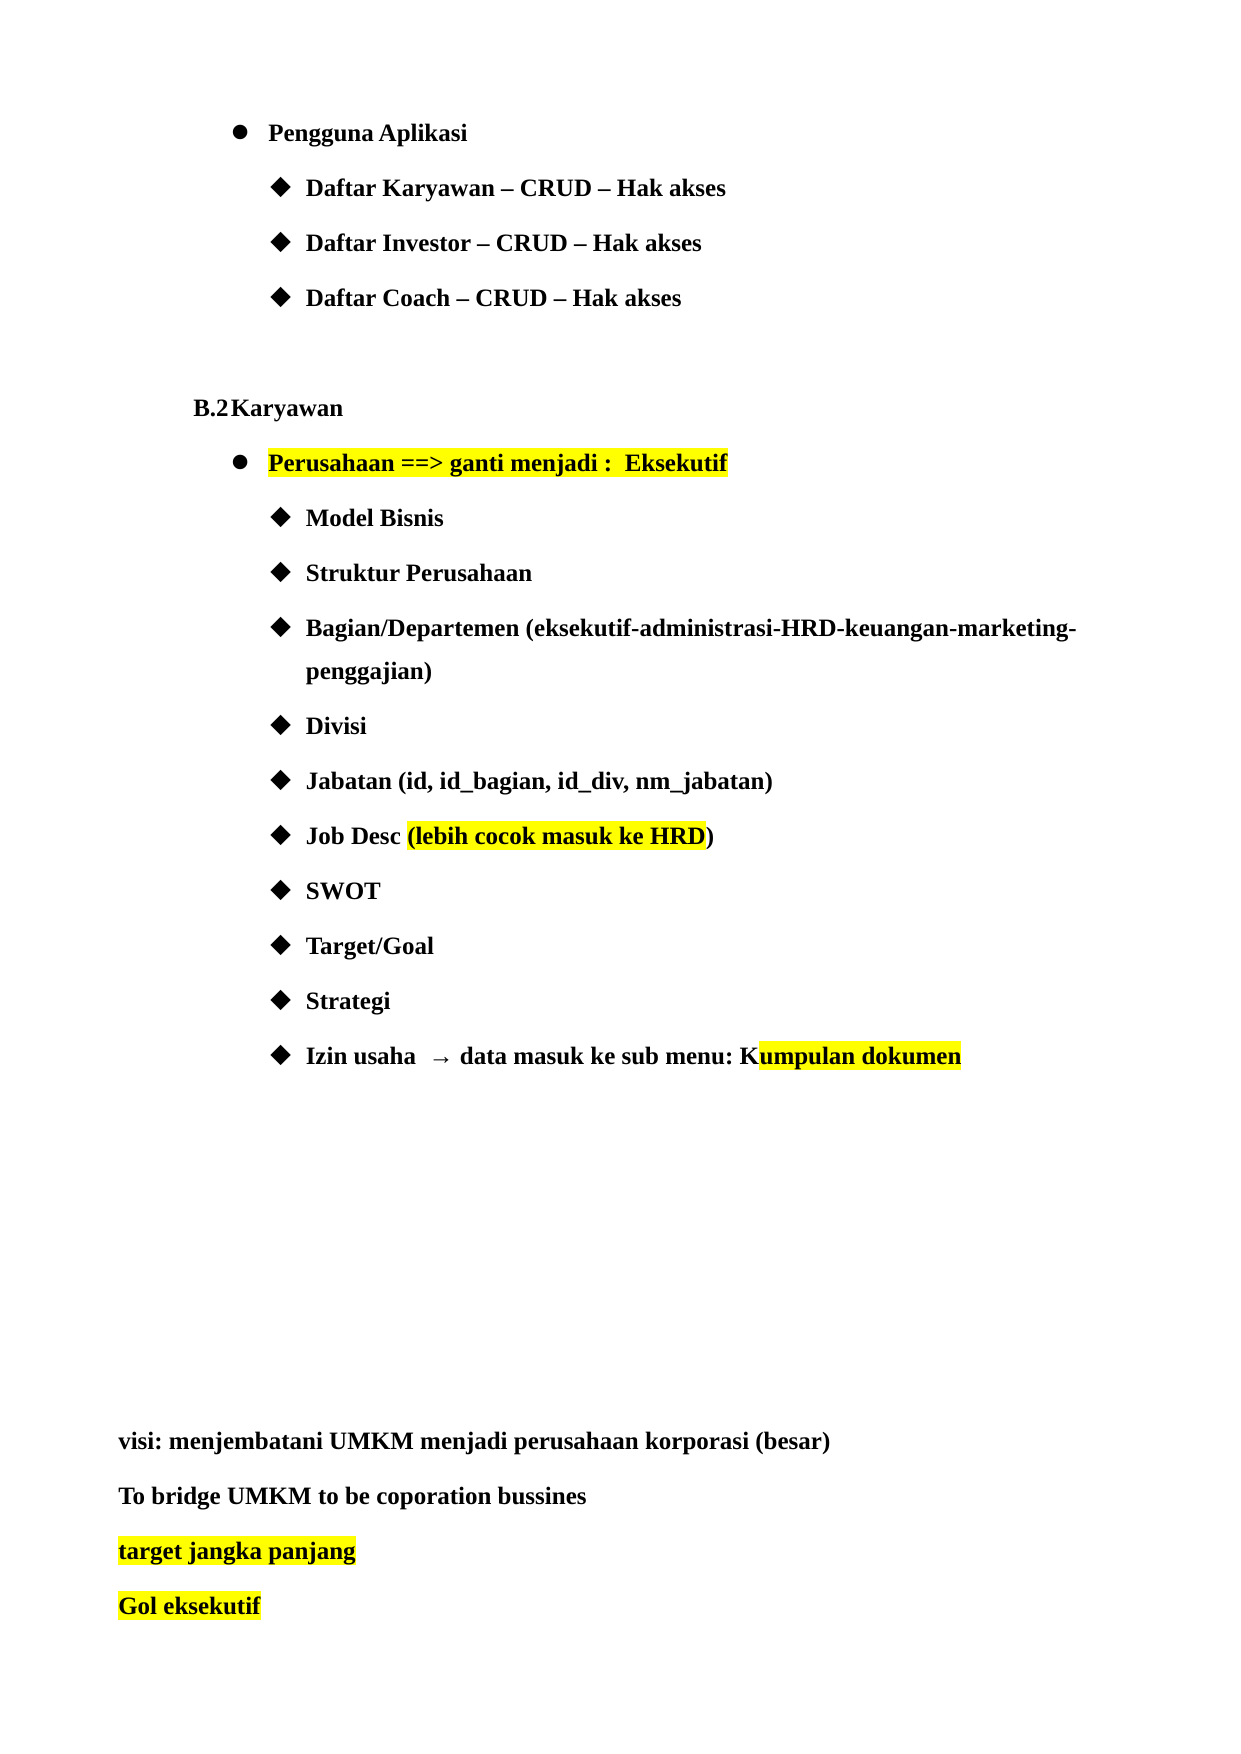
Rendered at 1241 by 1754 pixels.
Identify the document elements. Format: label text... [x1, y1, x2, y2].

list Bagian/Departemen (eksekutif-administrasi-HRD-keuangan-marketing-penggajian) [268, 613, 1122, 685]
list Perusahaan ==> ganti menjadi : Eksekutif [231, 448, 1122, 477]
text visi: menjembatani UMKM menjadi perusahaan korporasi (besar) [118, 1426, 1122, 1455]
list Daftar Coach – CRUD – Hak akses [268, 283, 1122, 312]
text target jangka panjang [118, 1536, 1122, 1565]
list Model Bisnis [268, 503, 1122, 532]
list SWOT [268, 876, 1122, 905]
list Pengguna Aplikasi [231, 118, 1122, 147]
list Target/Goal [268, 931, 1122, 960]
text To bridge UMKM to be coporation bussines [118, 1481, 1122, 1510]
list Karyawan [193, 393, 1122, 422]
text Gol eksekutif [118, 1591, 1122, 1620]
list Daftar Karyawan – CRUD – Hak akses [268, 173, 1122, 202]
list Struktur Perusahaan [268, 558, 1122, 587]
list Divisi [268, 711, 1122, 740]
list Job Desc (lebih cocok masuk ke HRD) [268, 821, 1122, 850]
list Strategi [268, 986, 1122, 1015]
list Daftar Investor – CRUD – Hak akses [268, 228, 1122, 257]
list Izin usaha → data masuk ke sub menu: Kumpulan dokumen [268, 1041, 1122, 1070]
list Jabatan (id, id_bagian, id_div, nm_jabatan) [268, 766, 1122, 795]
